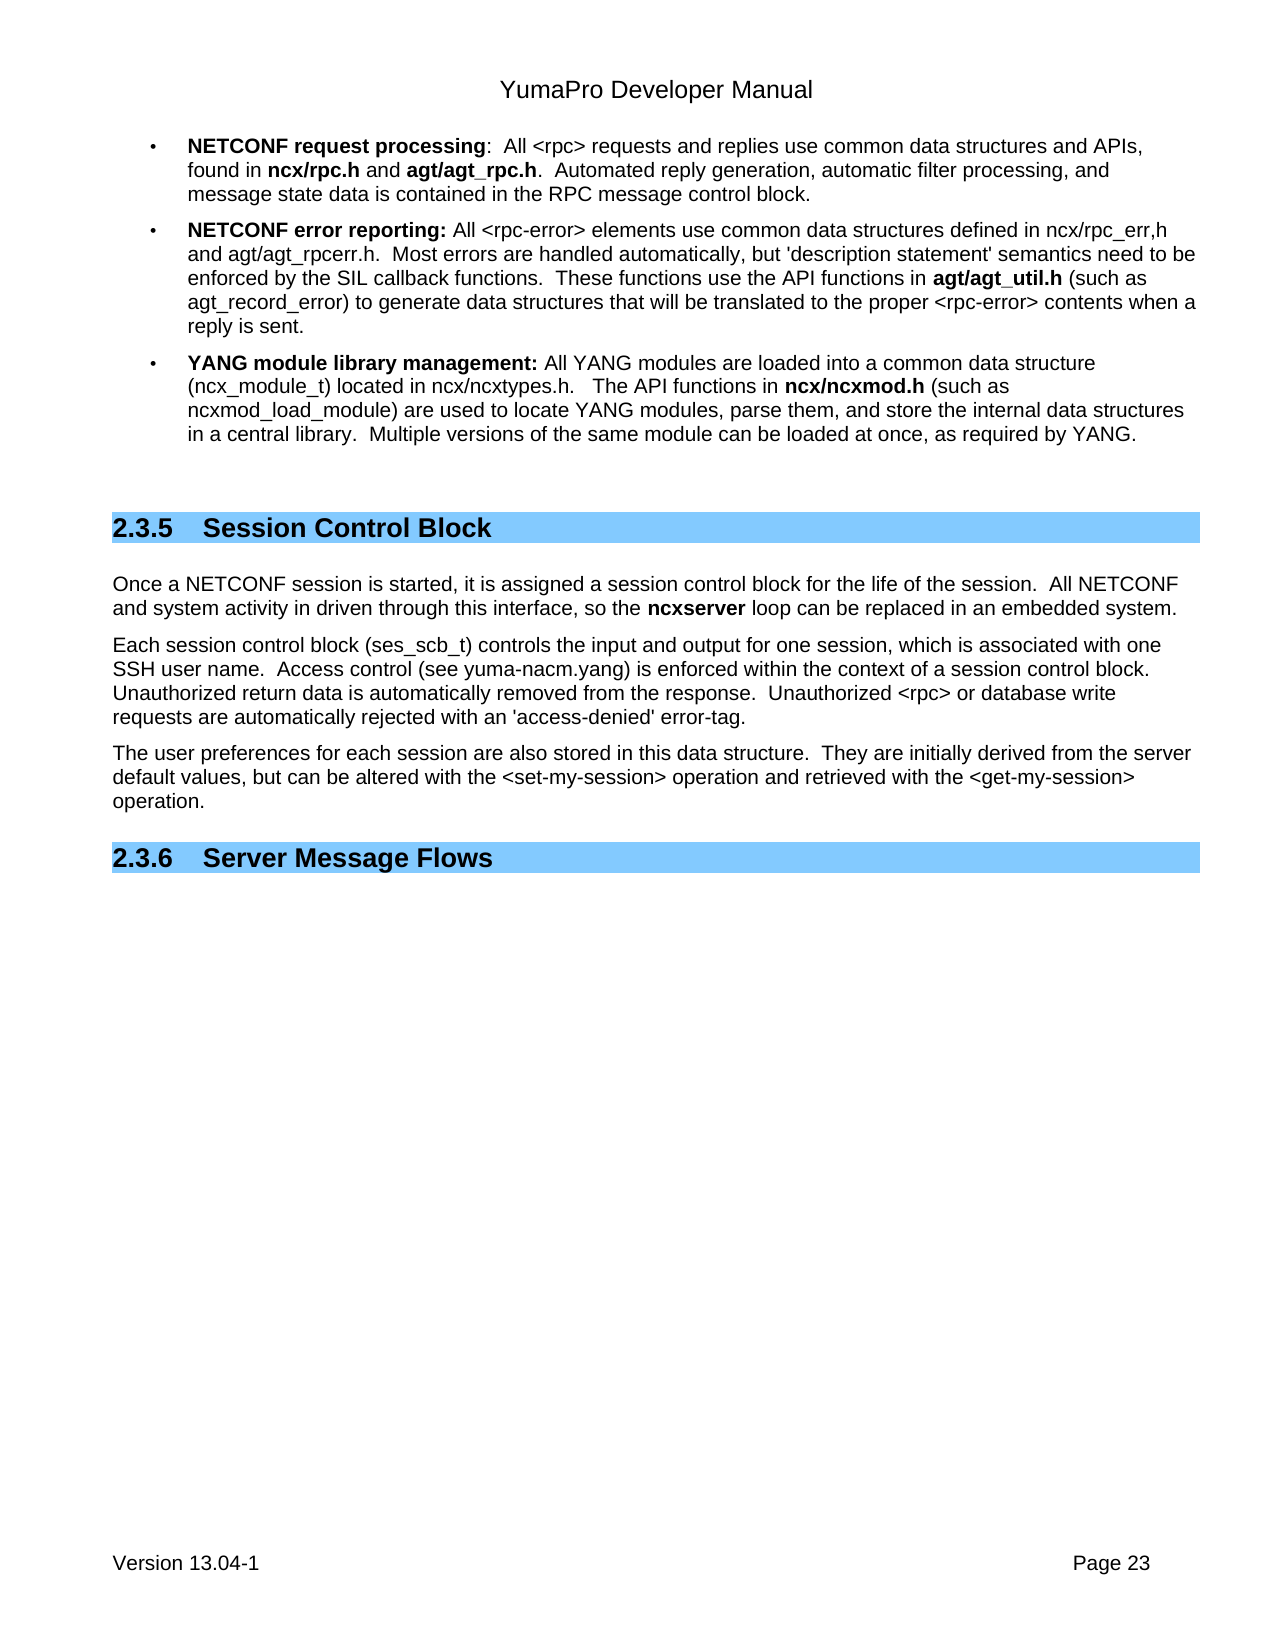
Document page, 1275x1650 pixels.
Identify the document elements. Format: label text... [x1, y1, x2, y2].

list NETCONF request processing: All <rpc> requests and replies use common data structures and APIs, found in ncx/rpc.h and agt/agt_rpc.h. Automated reply generation, automatic filter processing, and message state data is contained in the RPC message control block. [150, 134, 1200, 206]
text The user preferences for each session are also stored in this data structure. They are initially derived from the server default values, but can be altered with the <set-my-session> operation and retrieved with the <get-my-session> operation. [112, 741, 1200, 813]
text Each session control block (ses_scb_t) controls the input and output for one session, which is associated with one SSH user name. Access control (see yuma-nacm.yang) is enforced within the context of a session control block. Unauthorized return data is automatically removed from the response. Unauthorized <rpc> or database write requests are automatically rejected with an 'access-denied' error-tag. [112, 633, 1200, 728]
list NETCONF error reporting: All <rpc-error> elements use common data structures defined in ncx/rpc_err,h and agt/agt_rpcerr.h. Most errors are handled automatically, but 'description statement' semantics need to be enforced by the SIL callback functions. These functions use the API functions in agt/agt_util.h (such as agt_record_error) to generate data structures that will be translated to the proper <rpc-error> contents when a reply is sent. [150, 218, 1200, 338]
subtitle Server Message Flows [112, 842, 1200, 873]
subtitle Session Control Block [112, 512, 1200, 543]
list YANG module library management: All YANG modules are loaded into a common data structure (ncx_module_t) located in ncx/ncxtypes.h. The API functions in ncx/ncxmod.h (such as ncxmod_load_module) are used to locate YANG modules, parse them, and store the internal data structures in a central library. Multiple versions of the same module can be loaded at once, as required by YANG. [150, 350, 1200, 446]
text Once a NETCONF session is started, it is assigned a session control block for the life of the session. All NETCONF and system activity in driven through this interface, so the ncxserver loop can be replaced in an embedded system. [112, 572, 1200, 620]
